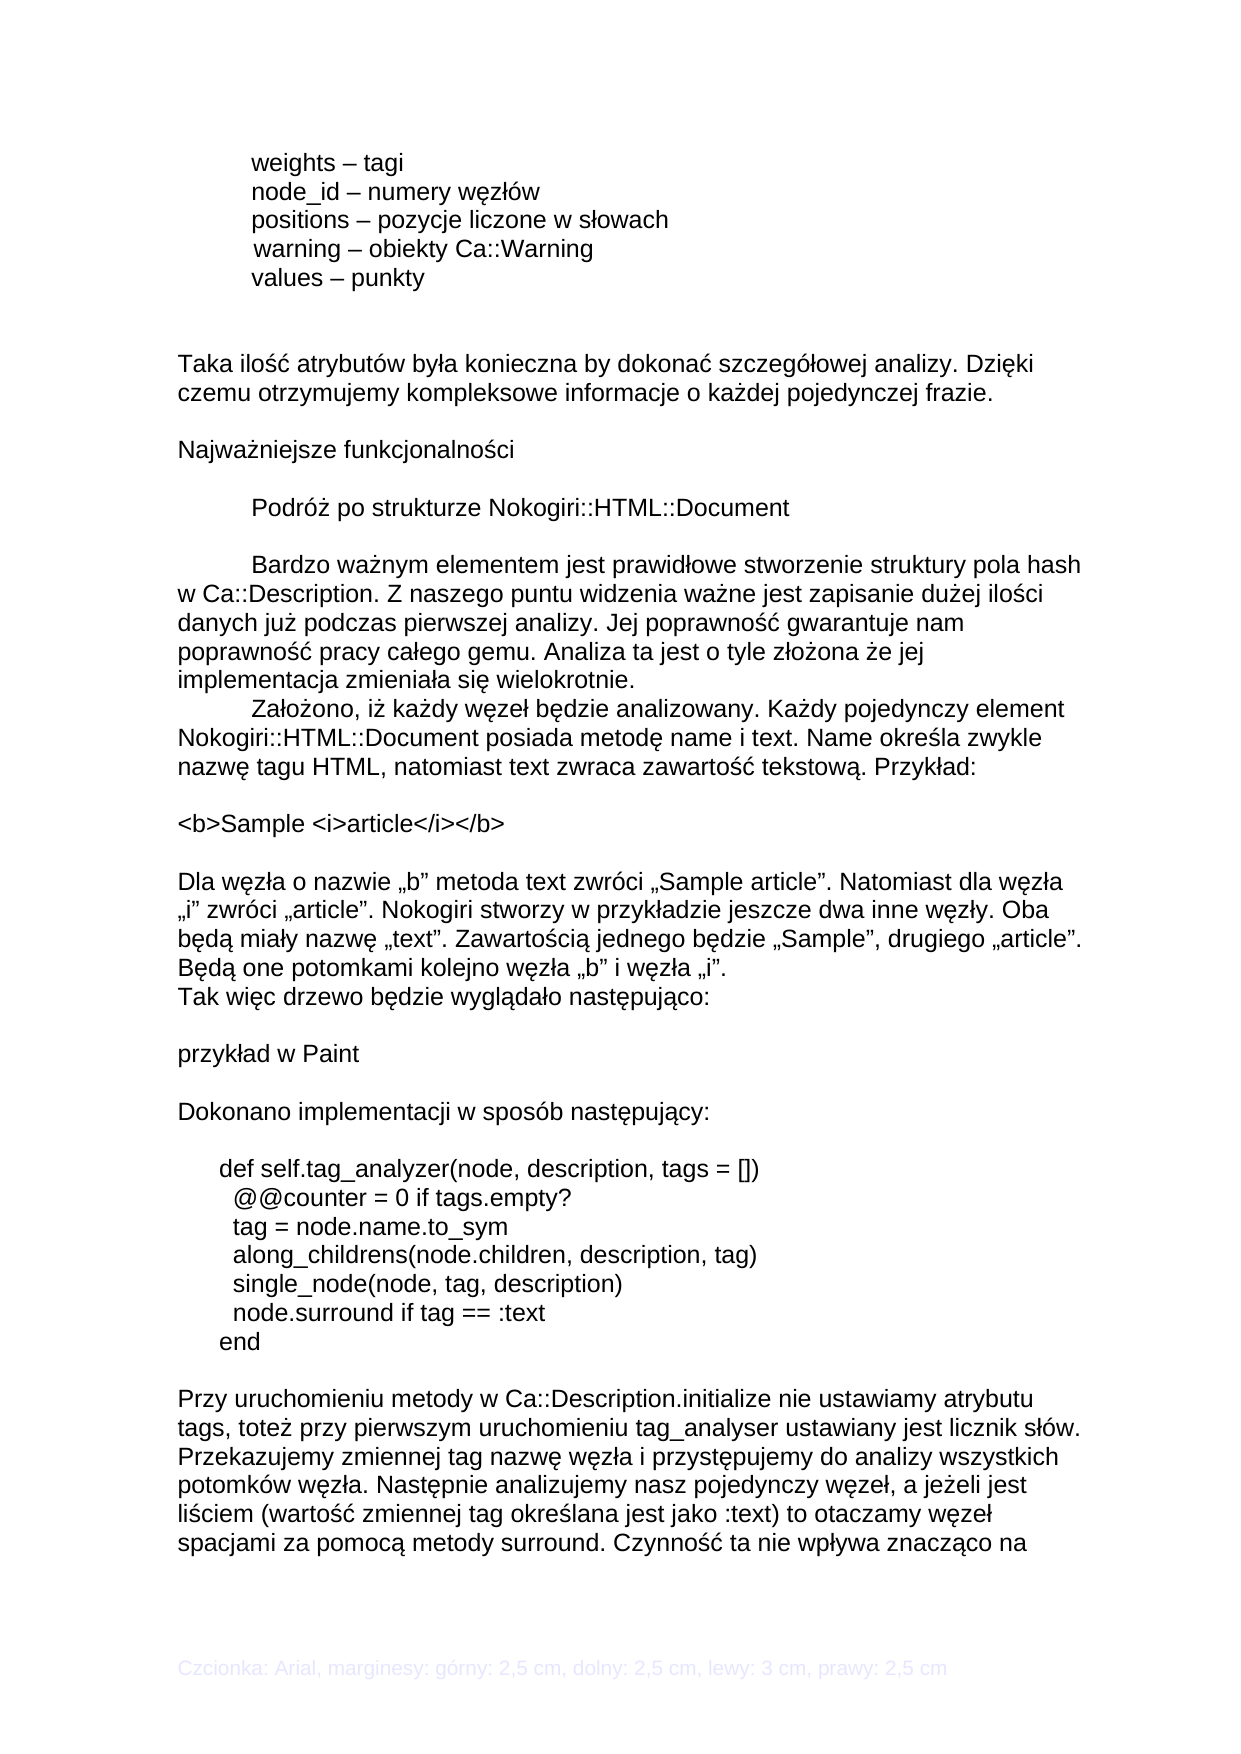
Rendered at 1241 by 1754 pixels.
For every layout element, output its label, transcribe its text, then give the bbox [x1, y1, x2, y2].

text Najważniejsze funkcjonalności [177, 435, 1092, 464]
text Bardzo ważnym elementem jest prawidłowe stworzenie struktury pola hash w Ca::Description. Z naszego puntu widzenia ważne jest zapisanie dużej ilości danych już podczas pierwszej analizy. Jej poprawność gwarantuje nam poprawność pracy całego gemu. Analiza ta jest o tyle złożona że jej implementacja zmieniała się wielokrotnie. [177, 550, 1092, 694]
text end [177, 1326, 1092, 1355]
text Dokonano implementacji w sposób następujący: [177, 1096, 1092, 1125]
text weights – tagi [177, 148, 1092, 176]
text node.surround if tag == :text [177, 1298, 1092, 1326]
text @@counter = 0 if tags.empty? [177, 1183, 1092, 1211]
text warning – obiekty Ca::Warning [177, 234, 1092, 263]
text Przy uruchomieniu metody w Ca::Description.initialize nie ustawiamy atrybutu tags, toteż przy pierwszym uruchomieniu tag_analyser ustawiany jest licznik słów. Przekazujemy zmiennej tag nazwę węzła i przystępujemy do analizy wszystkich potomków węzła. Następnie analizujemy nasz pojedynczy węzeł, a jeżeli jest liściem (wartość zmiennej tag określana jest jako :text) to otaczamy węzeł spacjami za pomocą metody surround. Czynność ta nie wpływa znacząco na [177, 1384, 1092, 1556]
text Dla węzła o nazwie „b” metoda text zwróci „Sample article”. Natomiast dla węzła „i” zwróci „article”. Nokogiri stworzy w przykładzie jeszcze dwa inne węzły. Oba będą miały nazwę „text”. Zawartością jednego będzie „Sample”, drugiego „article”. Będą one potomkami kolejno węzła „b” i węzła „i”. [177, 866, 1092, 981]
text node_id – numery węzłów [177, 176, 1092, 205]
text Podróż po strukturze Nokogiri::HTML::Document [177, 493, 1092, 521]
text Tak więc drzewo będzie wyglądało następująco: [177, 981, 1092, 1010]
text <b>Sample <i>article</i></b> [177, 809, 1092, 838]
text Założono, iż każdy węzeł będzie analizowany. Każdy pojedynczy element Nokogiri::HTML::Document posiada metodę name i text. Name określa zwykle nazwę tagu HTML, natomiast text zwraca zawartość tekstową. Przykład: [177, 694, 1092, 780]
text Taka ilość atrybutów była konieczna by dokonać szczegółowej analizy. Dzięki czemu otrzymujemy kompleksowe informacje o każdej pojedynczej frazie. [177, 349, 1092, 406]
text tag = node.name.to_sym [177, 1211, 1092, 1240]
text single_node(node, tag, description) [177, 1269, 1092, 1298]
text positions – pozycje liczone w słowach [177, 205, 1092, 234]
text def self.tag_analyzer(node, description, tags = []) [177, 1154, 1092, 1183]
text along_childrens(node.children, description, tag) [177, 1240, 1092, 1269]
text przykład w Paint [177, 1039, 1092, 1068]
text values – punkty [177, 263, 1092, 291]
